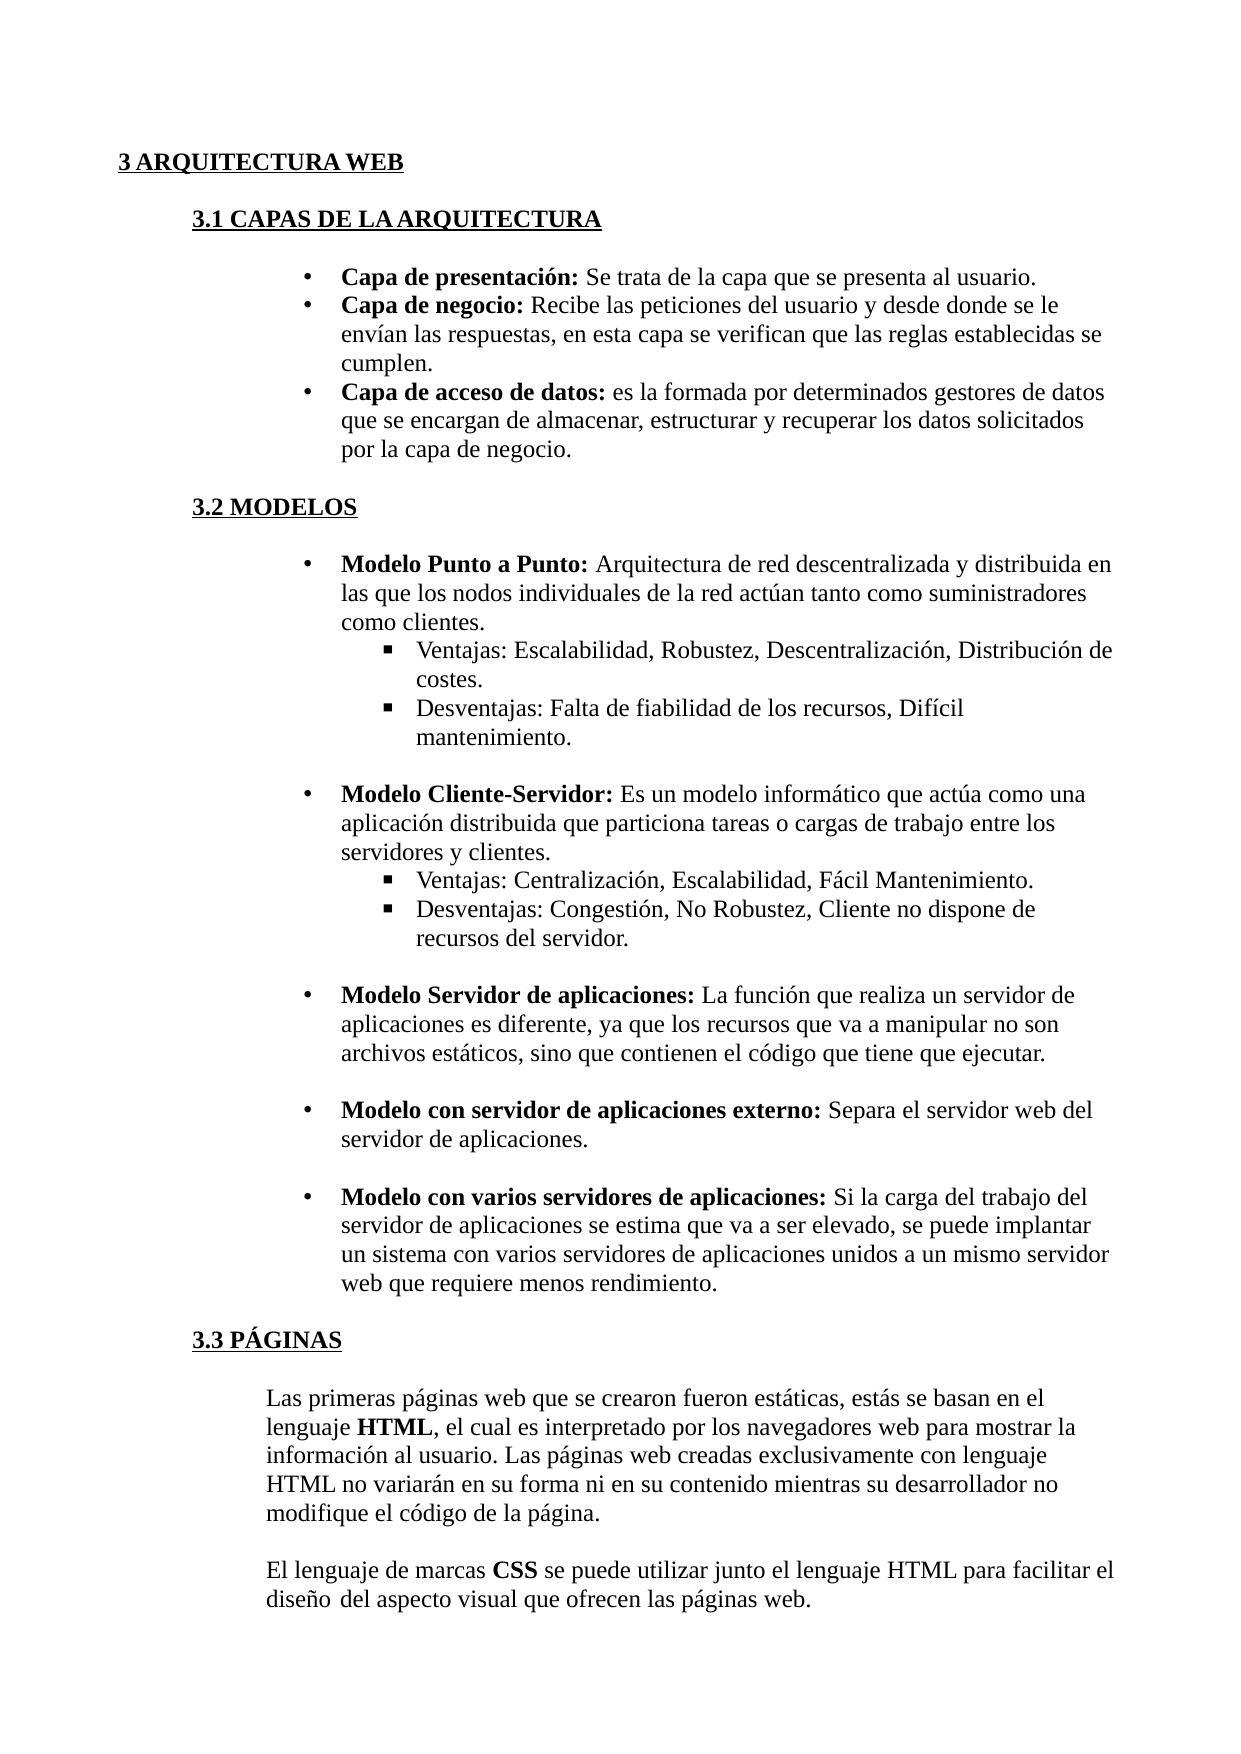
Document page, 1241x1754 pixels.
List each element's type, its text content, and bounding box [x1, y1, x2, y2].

list Capa de presentación: Se trata de la capa que se presenta al usuario. [303, 262, 1122, 291]
text 3 ARQUITECTURA WEB [118, 147, 1122, 176]
list Modelo con varios servidores de aplicaciones: Si la carga del trabajo del servidor de aplicaciones se estima que va a ser elevado, se puede implantar un sistema con varios servidores de aplicaciones unidos a un mismo servidor web que requiere menos rendimiento. [303, 1182, 1122, 1297]
text El lenguaje de marcas CSS se puede utilizar junto el lenguaje HTML para facilitar el diseño del aspecto visual que ofrecen las páginas web. [118, 1556, 1122, 1613]
list Ventajas: Centralización, Escalabilidad, Fácil Mantenimiento. [378, 866, 1122, 894]
list Modelo Punto a Punto: Arquitectura de red descentralizada y distribuida en las que los nodos individuales de la red actúan tanto como suministradores como clientes. [303, 549, 1122, 636]
list Capa de acceso de datos: es la formada por determinados gestores de datos que se encargan de almacenar, estructurar y recuperar los datos solicitados por la capa de negocio. [303, 377, 1122, 463]
text 3.1 CAPAS DE LA ARQUITECTURA [118, 204, 1122, 233]
text Las primeras páginas web que se crearon fueron estáticas, estás se basan en el lenguaje HTML, el cual es interpretado por los navegadores web para mostrar la información al usuario. Las páginas web creadas exclusivamente con lenguaje HTML no variarán en su forma ni en su contenido mientras su desarrollador no modifique el código de la página. [118, 1383, 1122, 1527]
list Modelo con servidor de aplicaciones externo: Separa el servidor web del servidor de aplicaciones. [303, 1096, 1122, 1153]
list Ventajas: Escalabilidad, Robustez, Descentralización, Distribución de costes. [378, 636, 1122, 693]
text 3.3 PÁGINAS [118, 1326, 1122, 1354]
list Modelo Cliente-Servidor: Es un modelo informático que actúa como una aplicación distribuida que particiona tareas o cargas de trabajo entre los servidores y clientes. [303, 779, 1122, 866]
text 3.2 MODELOS [118, 492, 1122, 521]
list Capa de negocio: Recibe las peticiones del usuario y desde donde se le envían las respuestas, en esta capa se verifican que las reglas establecidas se cumplen. [303, 291, 1122, 377]
list Modelo Servidor de aplicaciones: La función que realiza un servidor de aplicaciones es diferente, ya que los recursos que va a manipular no son archivos estáticos, sino que contienen el código que tiene que ejecutar. [303, 981, 1122, 1067]
list Desventajas: Congestión, No Robustez, Cliente no dispone de recursos del servidor. [378, 894, 1122, 952]
list Desventajas: Falta de fiabilidad de los recursos, Difícil mantenimiento. [378, 693, 1122, 751]
